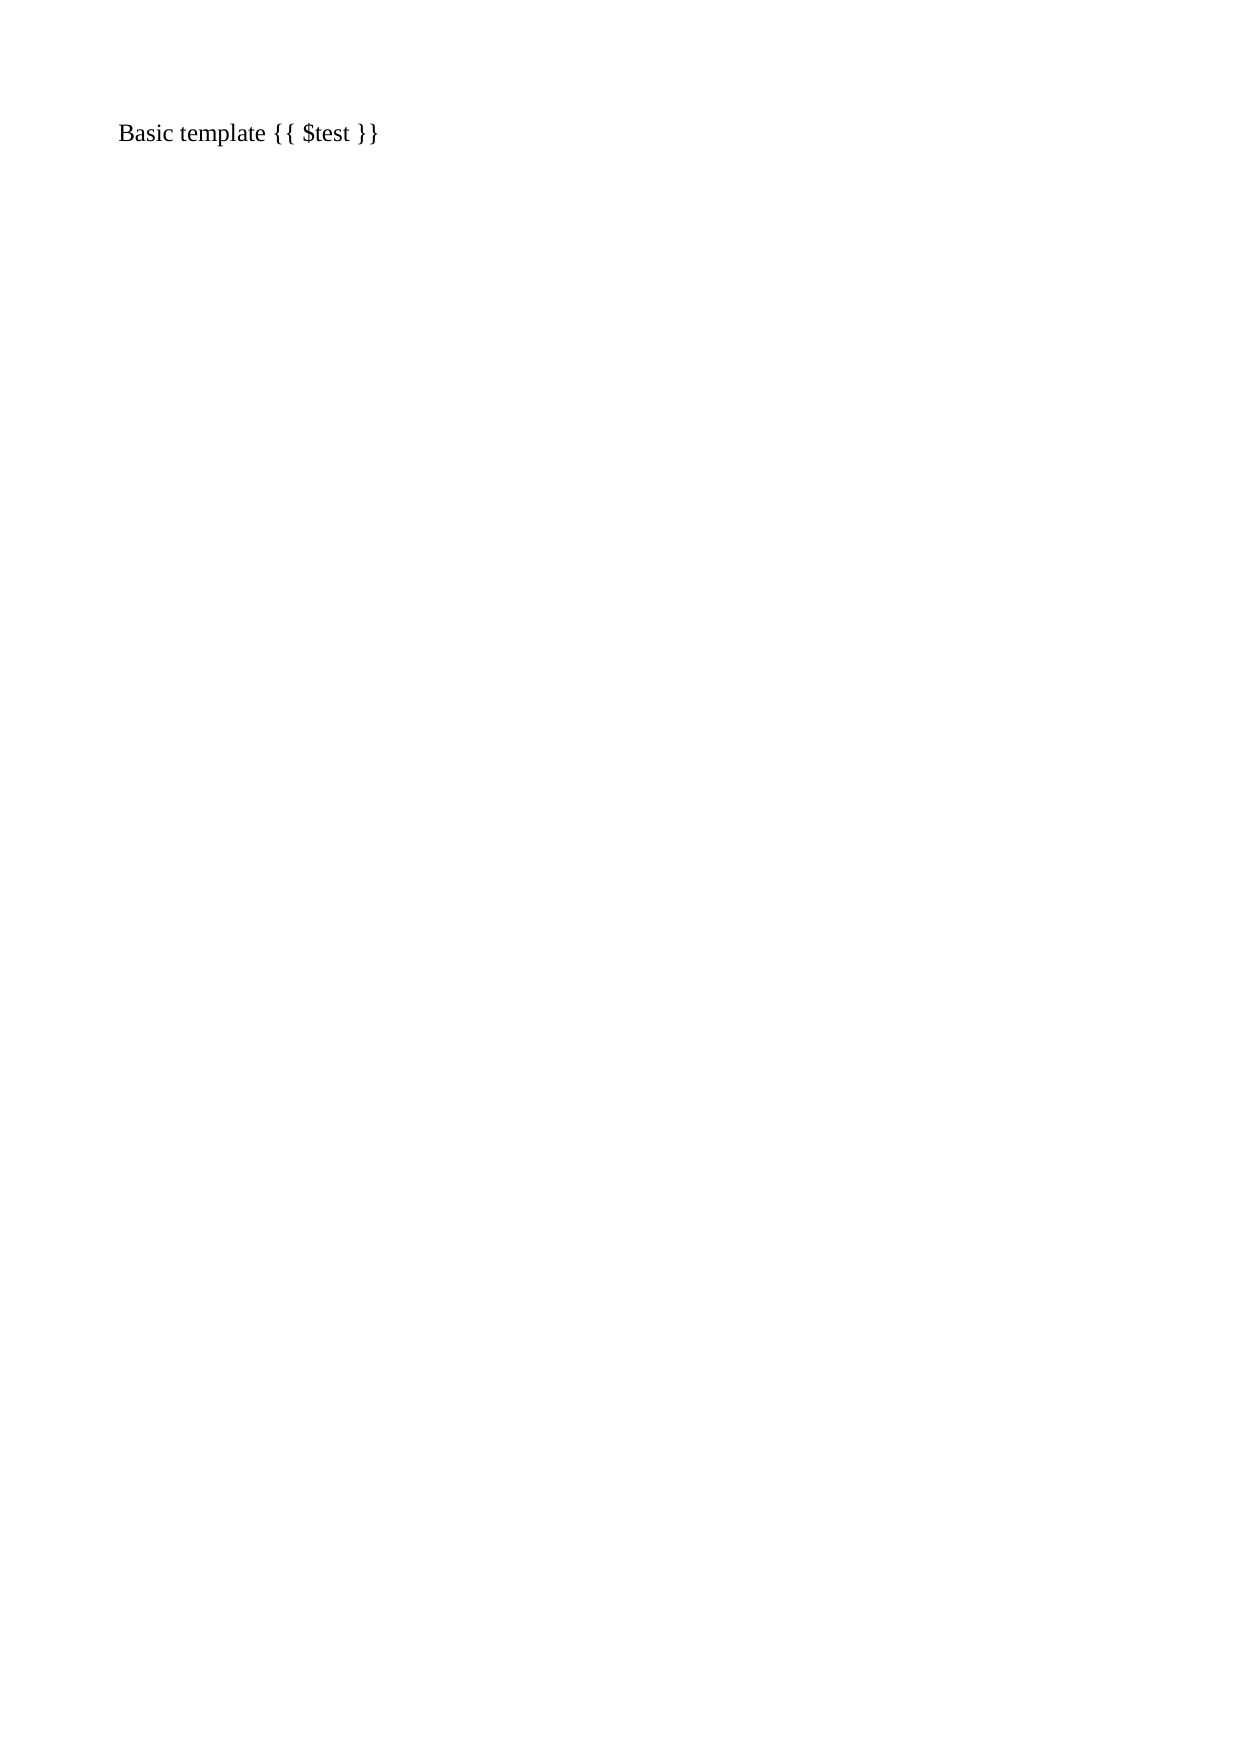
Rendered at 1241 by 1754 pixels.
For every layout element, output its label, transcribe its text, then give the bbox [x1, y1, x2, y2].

text Basic template {{ $test }} [118, 118, 1122, 147]
